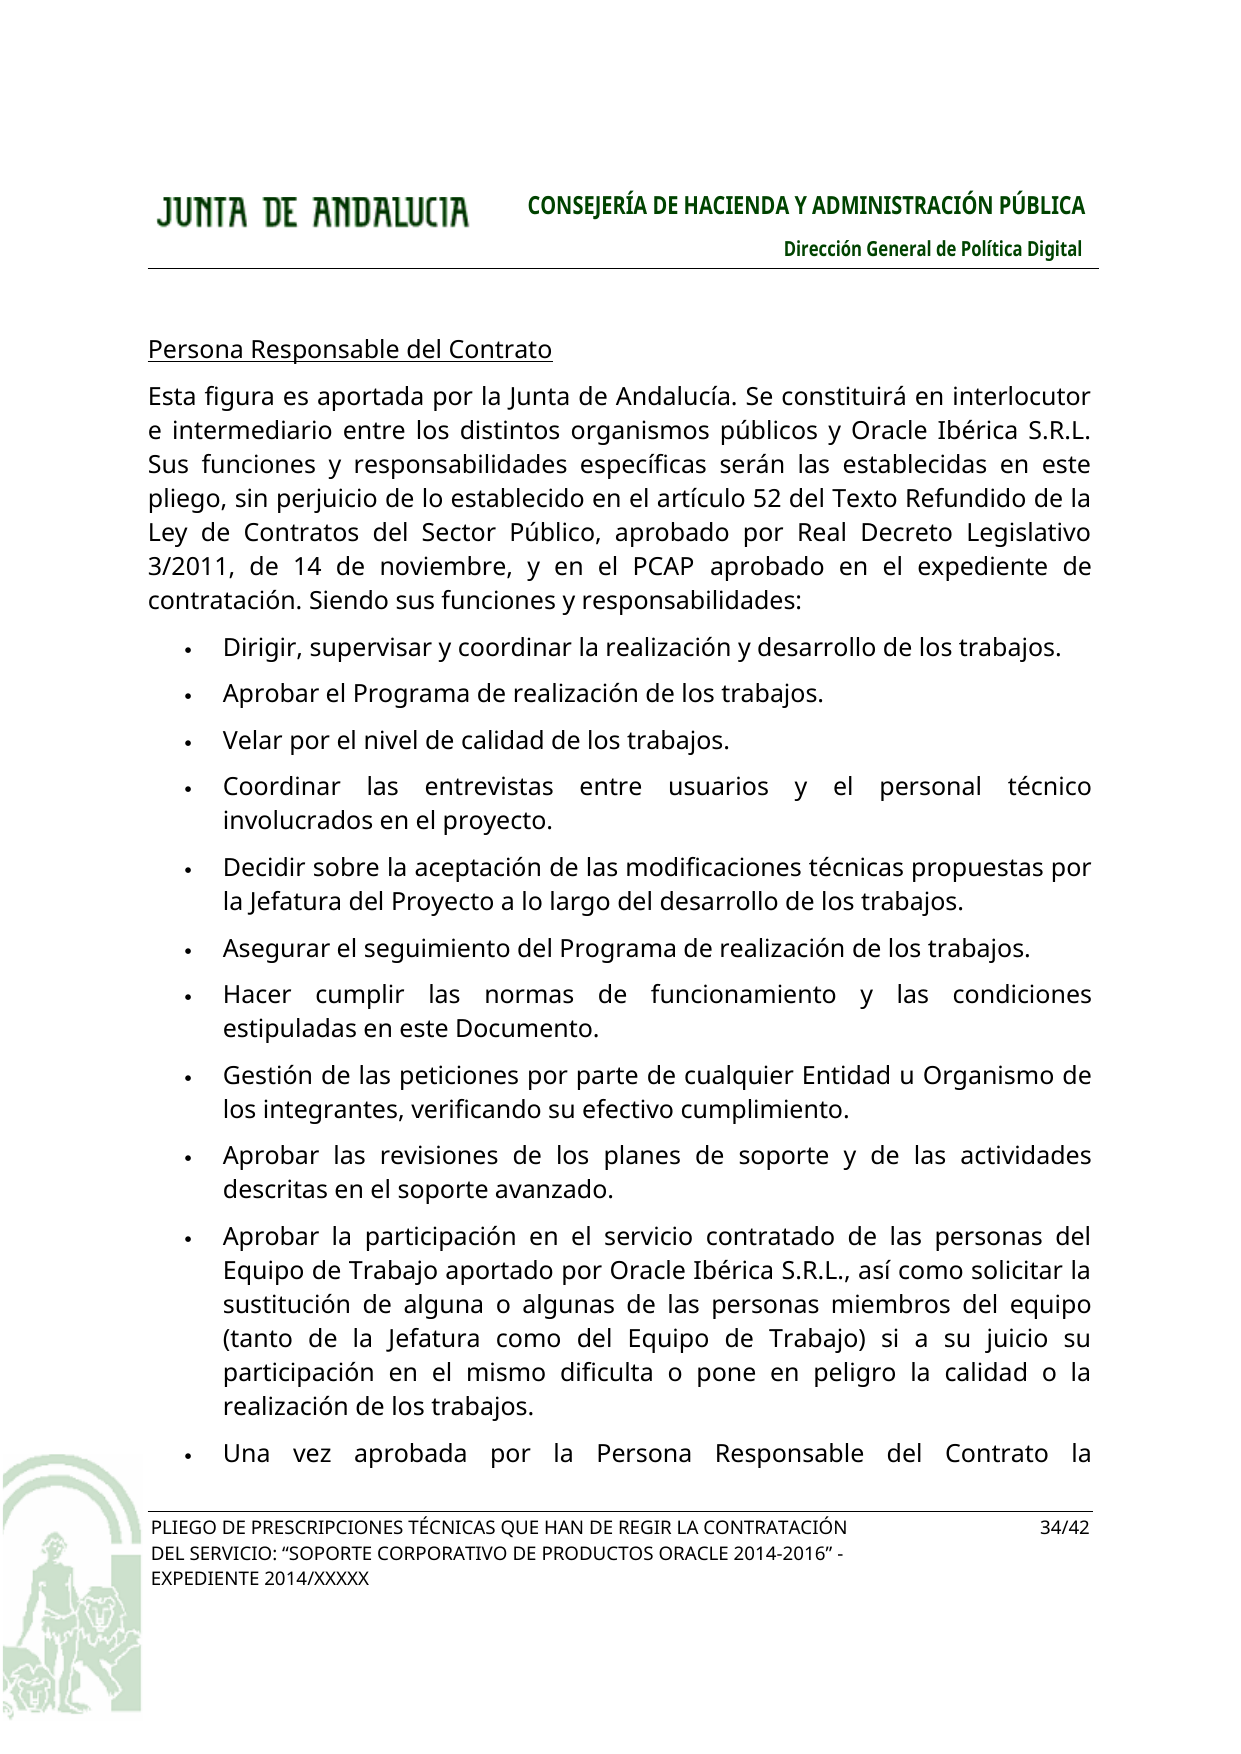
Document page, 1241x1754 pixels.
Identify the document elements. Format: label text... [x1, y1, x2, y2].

text Esta figura es aportada por la Junta de Andalucía. Se constituirá en interlocutor e intermediario entre los distintos organismos públicos y Oracle Ibérica S.R.L. Sus funciones y responsabilidades específicas serán las establecidas en este pliego, sin perjuicio de lo establecido en el artículo 52 del Texto Refundido de la Ley de Contratos del Sector Público, aprobado por Real Decreto Legislativo 3/2011, de 14 de noviembre, y en el PCAP aprobado en el expediente de contratación. Siendo sus funciones y responsabilidades: [148, 378, 1093, 617]
list Aprobar el Programa de realización de los trabajos. [185, 676, 1093, 710]
list Coordinar las entrevistas entre usuarios y el personal técnico involucrados en el proyecto. [185, 769, 1093, 837]
list Asegurar el seguimiento del Programa de realización de los trabajos. [185, 930, 1093, 964]
list Dirigir, supervisar y coordinar la realización y desarrollo de los trabajos. [185, 629, 1093, 663]
list Gestión de las peticiones por parte de cualquier Entidad u Organismo de los integrantes, verificando su efectivo cumplimiento. [185, 1057, 1093, 1126]
list Decidir sobre la aceptación de las modificaciones técnicas propuestas por la Jefatura del Proyecto a lo largo del desarrollo de los trabajos. [185, 849, 1093, 918]
picture [2, 1454, 144, 1722]
list Aprobar las revisiones de los planes de soporte y de las actividades descritas en el soporte avanzado. [185, 1138, 1093, 1206]
text Persona Responsable del Contrato [148, 332, 1093, 366]
list Hacer cumplir las normas de funcionamiento y las condiciones estipuladas en este Documento. [185, 977, 1093, 1045]
list Aprobar la participación en el servicio contratado de las personas del Equipo de Trabajo aportado por Oracle Ibérica S.R.L., así como solicitar la sustitución de alguna o algunas de las personas miembros del equipo (tanto de la Jefatura como del Equipo de Trabajo) si a su juicio su participación en el mismo dificulta o pone en peligro la calidad o la realización de los trabajos. [185, 1219, 1093, 1423]
picture [156, 197, 471, 229]
list Velar por el nivel de calidad de los trabajos. [185, 722, 1093, 756]
list Una vez aprobada por la Persona Responsable del Contrato la [185, 1436, 1093, 1469]
